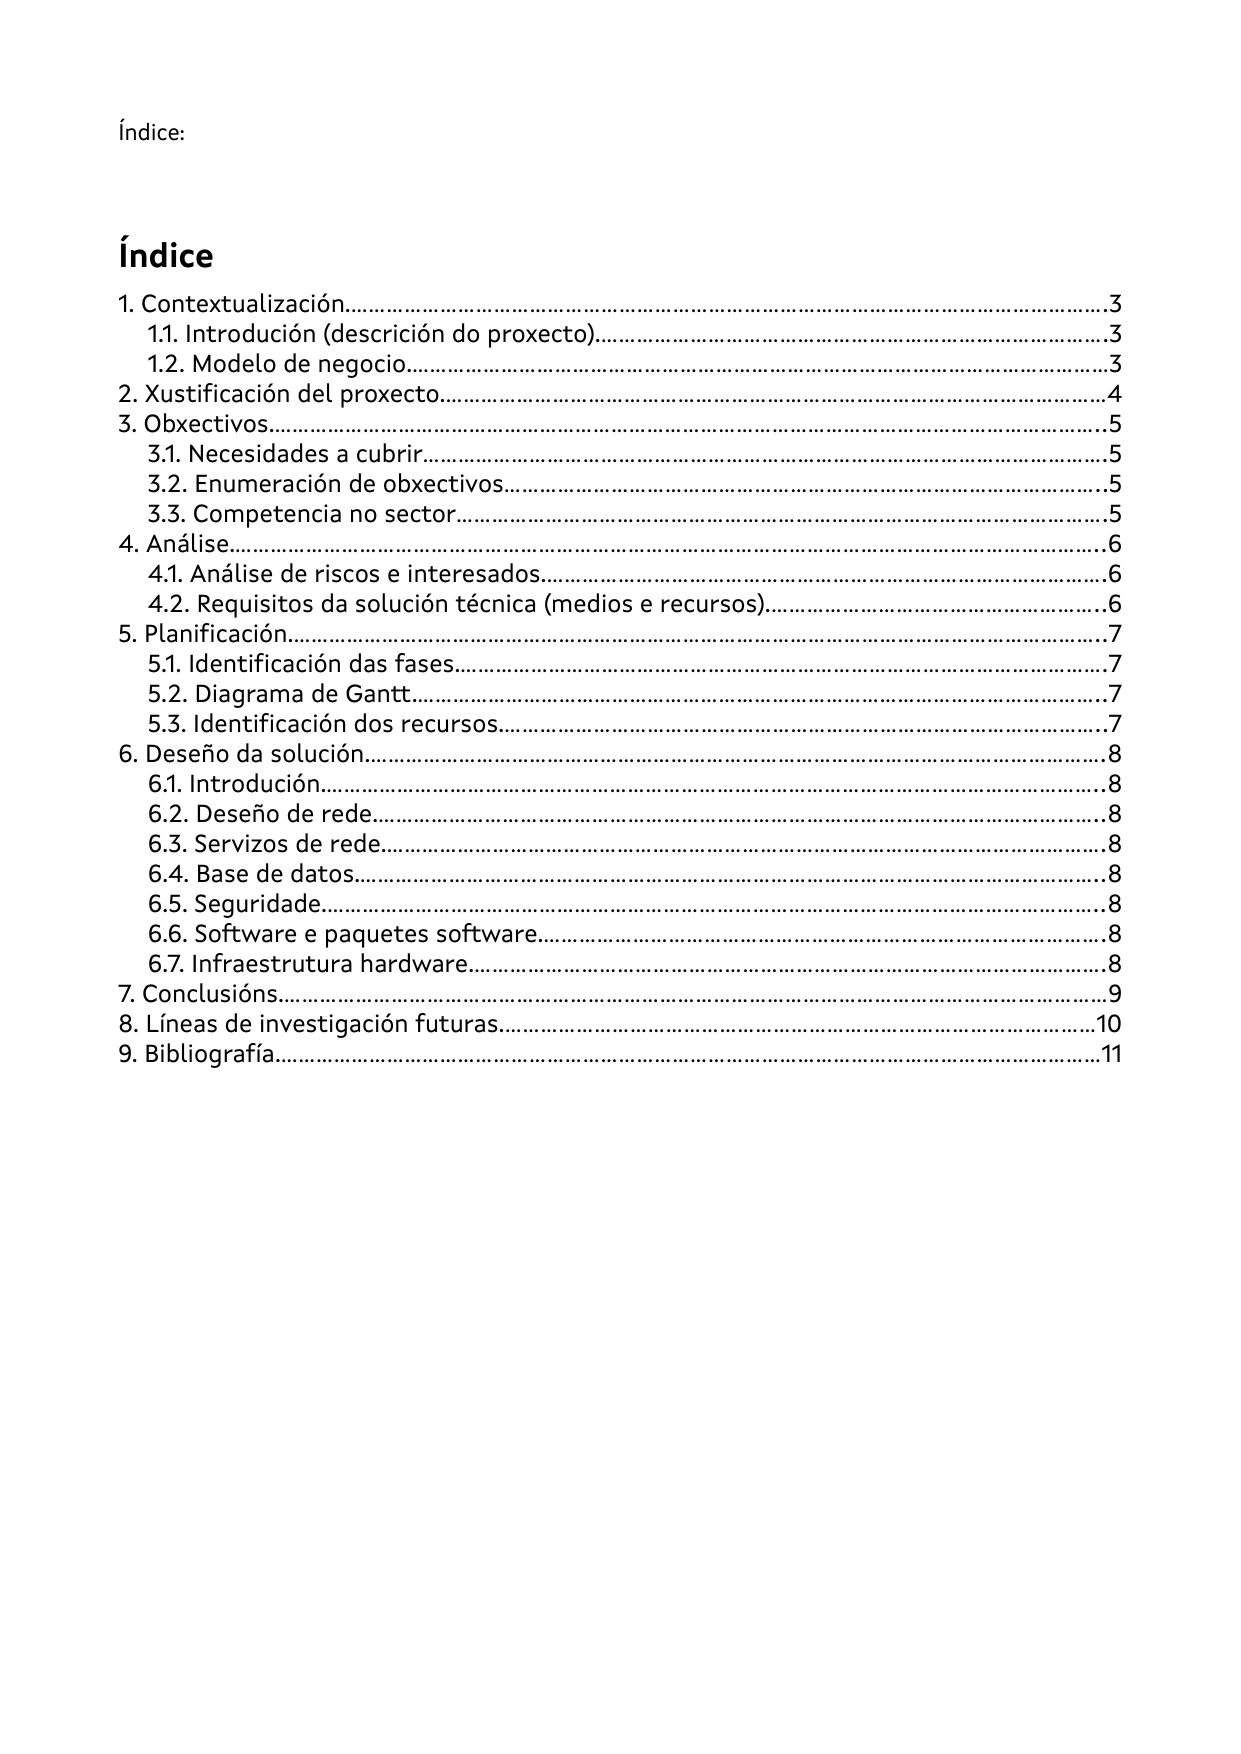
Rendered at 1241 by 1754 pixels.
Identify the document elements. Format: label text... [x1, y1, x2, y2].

text 6.4. Base de datos. 8 [148, 858, 1122, 888]
text 1.2. Modelo de negocio. 3 [148, 348, 1122, 378]
text 3.3. Competencia no sector 5 [148, 498, 1122, 528]
text 8. Líneas de investigación futuras. 10 [118, 1008, 1122, 1038]
text 4.1. Análise de riscos e interesados. 6 [148, 558, 1122, 588]
text 6.2. Deseño de rede. 8 [148, 798, 1122, 828]
subtitle Índice [118, 235, 1122, 275]
text 6.1. Introdución. 8 [148, 768, 1122, 798]
text 4. Análise. 6 [118, 528, 1122, 558]
text 4.2. Requisitos da solución técnica (medios e recursos). 6 [148, 588, 1122, 618]
text 5.3. Identificación dos recursos. 7 [148, 708, 1122, 738]
text 2. Xustificación del proxecto. 4 [118, 378, 1122, 408]
text 3.2. Enumeración de obxectivos 5 [148, 468, 1122, 498]
text 3.1. Necesidades a cubrir 5 [148, 438, 1122, 468]
text 5.1. Identificación das fases. 7 [148, 648, 1122, 678]
text 3. Obxectivos. 5 [118, 408, 1122, 438]
text 7. Conclusións. 9 [118, 978, 1122, 1008]
text 1. Contextualización. 3 [118, 288, 1122, 318]
text 6.7. Infraestrutura hardware. 8 [148, 948, 1122, 978]
text 9. Bibliografía. 11 [118, 1038, 1122, 1068]
text 1.1. Introdución (descrición do proxecto). 3 [148, 318, 1122, 348]
text Índice: [118, 118, 1122, 146]
text 6.6. Software e paquetes software. 8 [148, 918, 1122, 948]
text 6. Deseño da solución. 8 [118, 738, 1122, 768]
text 5. Planificación. 7 [118, 618, 1122, 648]
text 6.3. Servizos de rede. 8 [148, 828, 1122, 858]
text 6.5. Seguridade. 8 [148, 888, 1122, 918]
text 5.2. Diagrama de Gantt. 7 [148, 678, 1122, 708]
